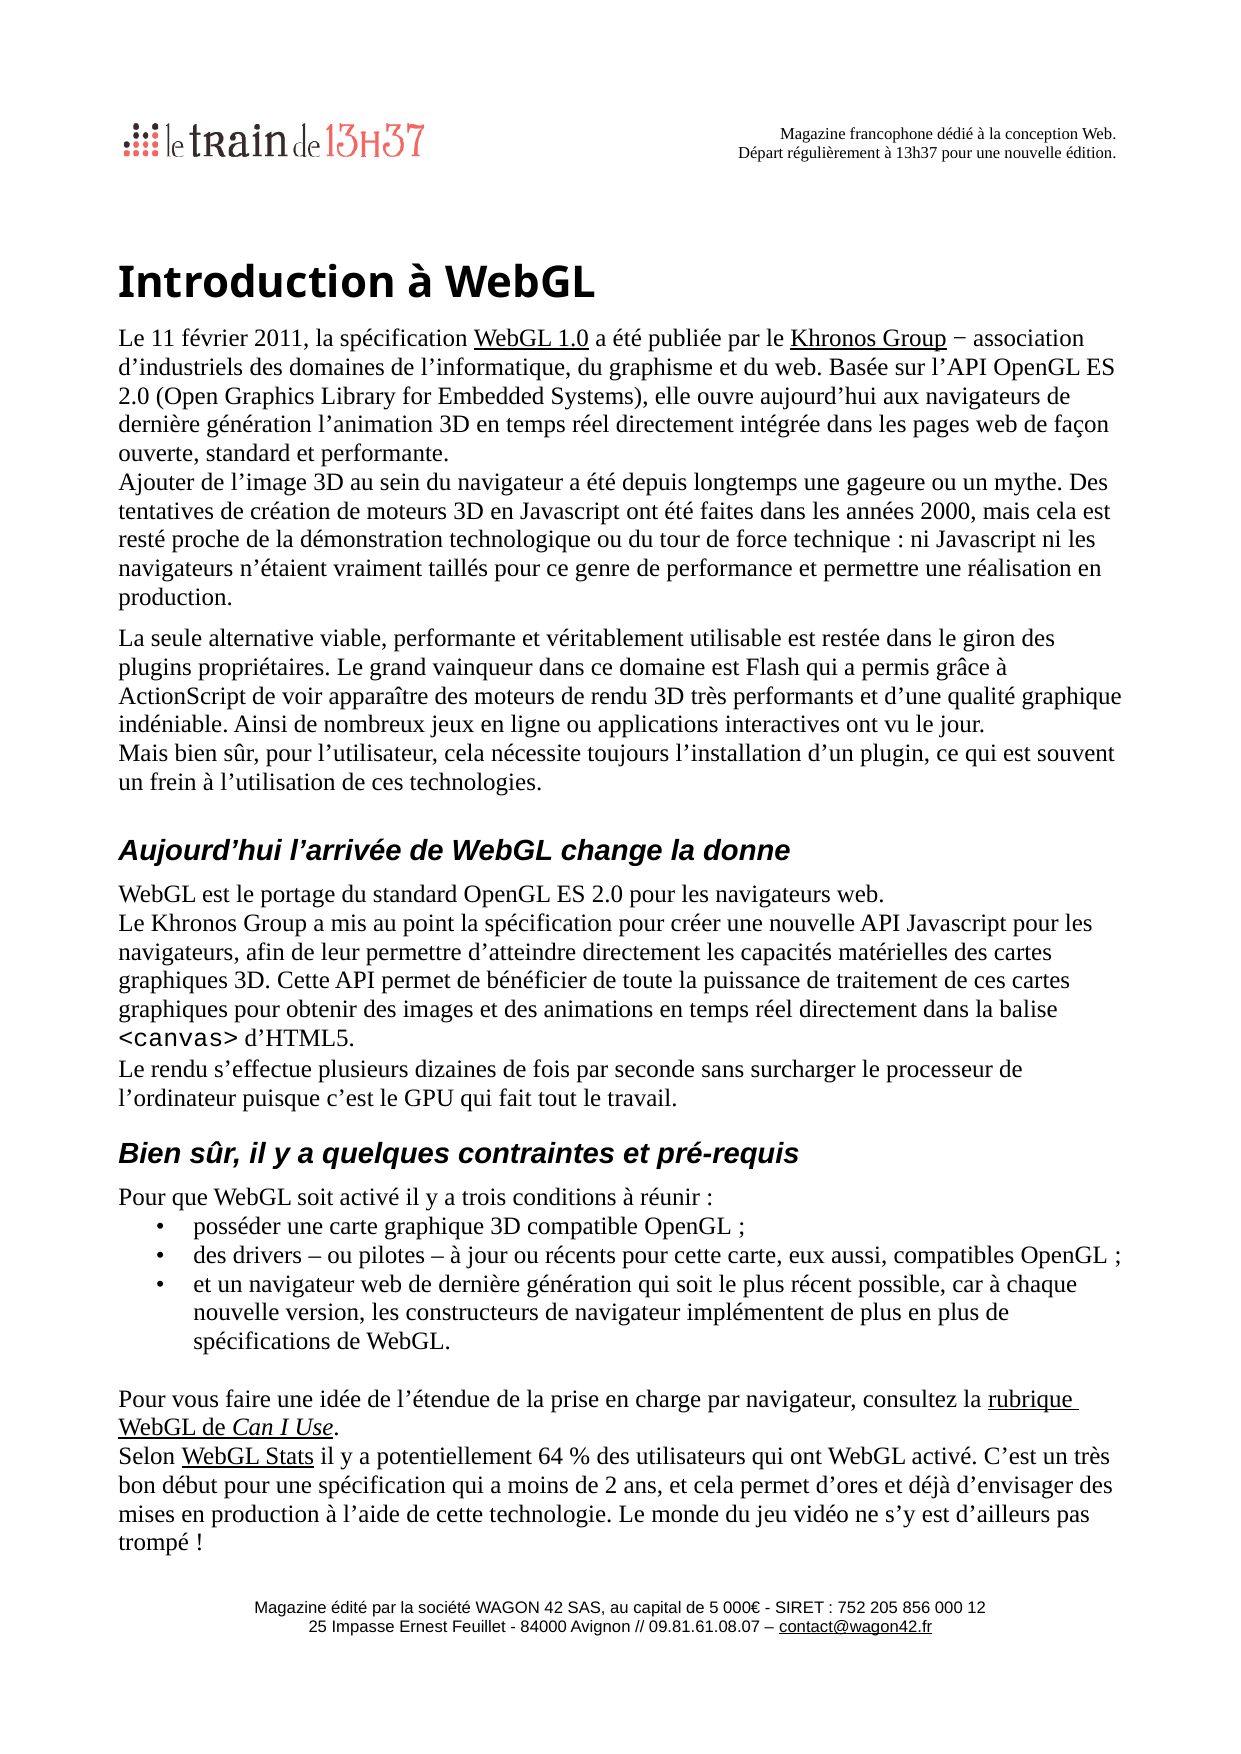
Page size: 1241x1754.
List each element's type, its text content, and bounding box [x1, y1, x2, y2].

text La seule alternative viable, performante et véritablement utilisable est restée dans le giron des plugins propriétaires. Le grand vainqueur dans ce domaine est Flash qui a permis grâce à ActionScript de voir apparaître des moteurs de rendu 3D très performants et d’une qualité graphique indéniable. Ainsi de nombreux jeux en ligne ou applications interactives ont vu le jour. Mais bien sûr, pour l’utilisateur, cela nécessite toujours l’installation d’un plugin, ce qui est souvent un frein à l’utilisation de ces technologies. [118, 623, 1122, 796]
text Le 11 février 2011, la spécification WebGL 1.0 a été publiée par le Khronos Group − association d’industriels des domaines de l’informatique, du graphisme et du web. Basée sur l’API OpenGL ES 2.0 (Open Graphics Library for Embedded Systems), elle ouvre aujourd’hui aux navigateurs de dernière génération l’animation 3D en temps réel directement intégrée dans les pages web de façon ouverte, standard et performante. [118, 323, 1122, 467]
text Ajouter de l’image 3D au sein du navigateur a été depuis longtemps une gageure ou un mythe. Des tentatives de création de moteurs 3D en Javascript ont été faites dans les années 2000, mais cela est resté proche de la démonstration technologique ou du tour de force technique : ni Javascript ni les navigateurs n’étaient vraiment taillés pour ce genre de performance et permettre une réalisation en production. [118, 467, 1122, 611]
text Pour que WebGL soit activé il y a trois conditions à réunir : [118, 1182, 1122, 1211]
subtitle Introduction à WebGL [118, 251, 1122, 311]
list posséder une carte graphique 3D compatible OpenGL ; [156, 1211, 1122, 1240]
text Selon WebGL Stats il y a potentiellement 64 % des utilisateurs qui ont WebGL activé. C’est un très bon début pour une spécification qui a moins de 2 ans, et cela permet d’ores et déjà d’envisager des mises en production à l’aide de cette technologie. Le monde du jeu vidéo ne s’y est d’ailleurs pas trompé ! [118, 1441, 1122, 1556]
text WebGL est le portage du standard OpenGL ES 2.0 pour les navigateurs web. Le Khronos Group a mis au point la spécification pour créer une nouvelle API Javascript pour les navigateurs, afin de leur permettre d’atteindre directement les capacités matérielles des cartes graphiques 3D. Cette API permet de bénéficier de toute la puissance de traitement de ces cartes graphiques pour obtenir des images et des animations en temps réel directement dans la balise <canvas> d’HTML5. Le rendu s’effectue plusieurs dizaines de fois par seconde sans surcharger le processeur de l’ordinateur puisque c’est le GPU qui fait tout le travail. [118, 879, 1122, 1111]
subtitle Aujourd’hui l’arrivée de WebGL change la donne [118, 833, 1122, 867]
subtitle Bien sûr, il y a quelques contraintes et pré-requis [118, 1136, 1122, 1170]
list des drivers – ou pilotes – à jour ou récents pour cette carte, eux aussi, compatibles OpenGL ; [156, 1240, 1122, 1269]
text Pour vous faire une idée de l’étendue de la prise en charge par navigateur, consultez la rubrique WebGL de Can I Use. [118, 1384, 1122, 1441]
picture [123, 123, 425, 157]
list et un navigateur web de dernière génération qui soit le plus récent possible, car à chaque nouvelle version, les constructeurs de navigateur implémentent de plus en plus de spécifications de WebGL. [156, 1269, 1122, 1355]
